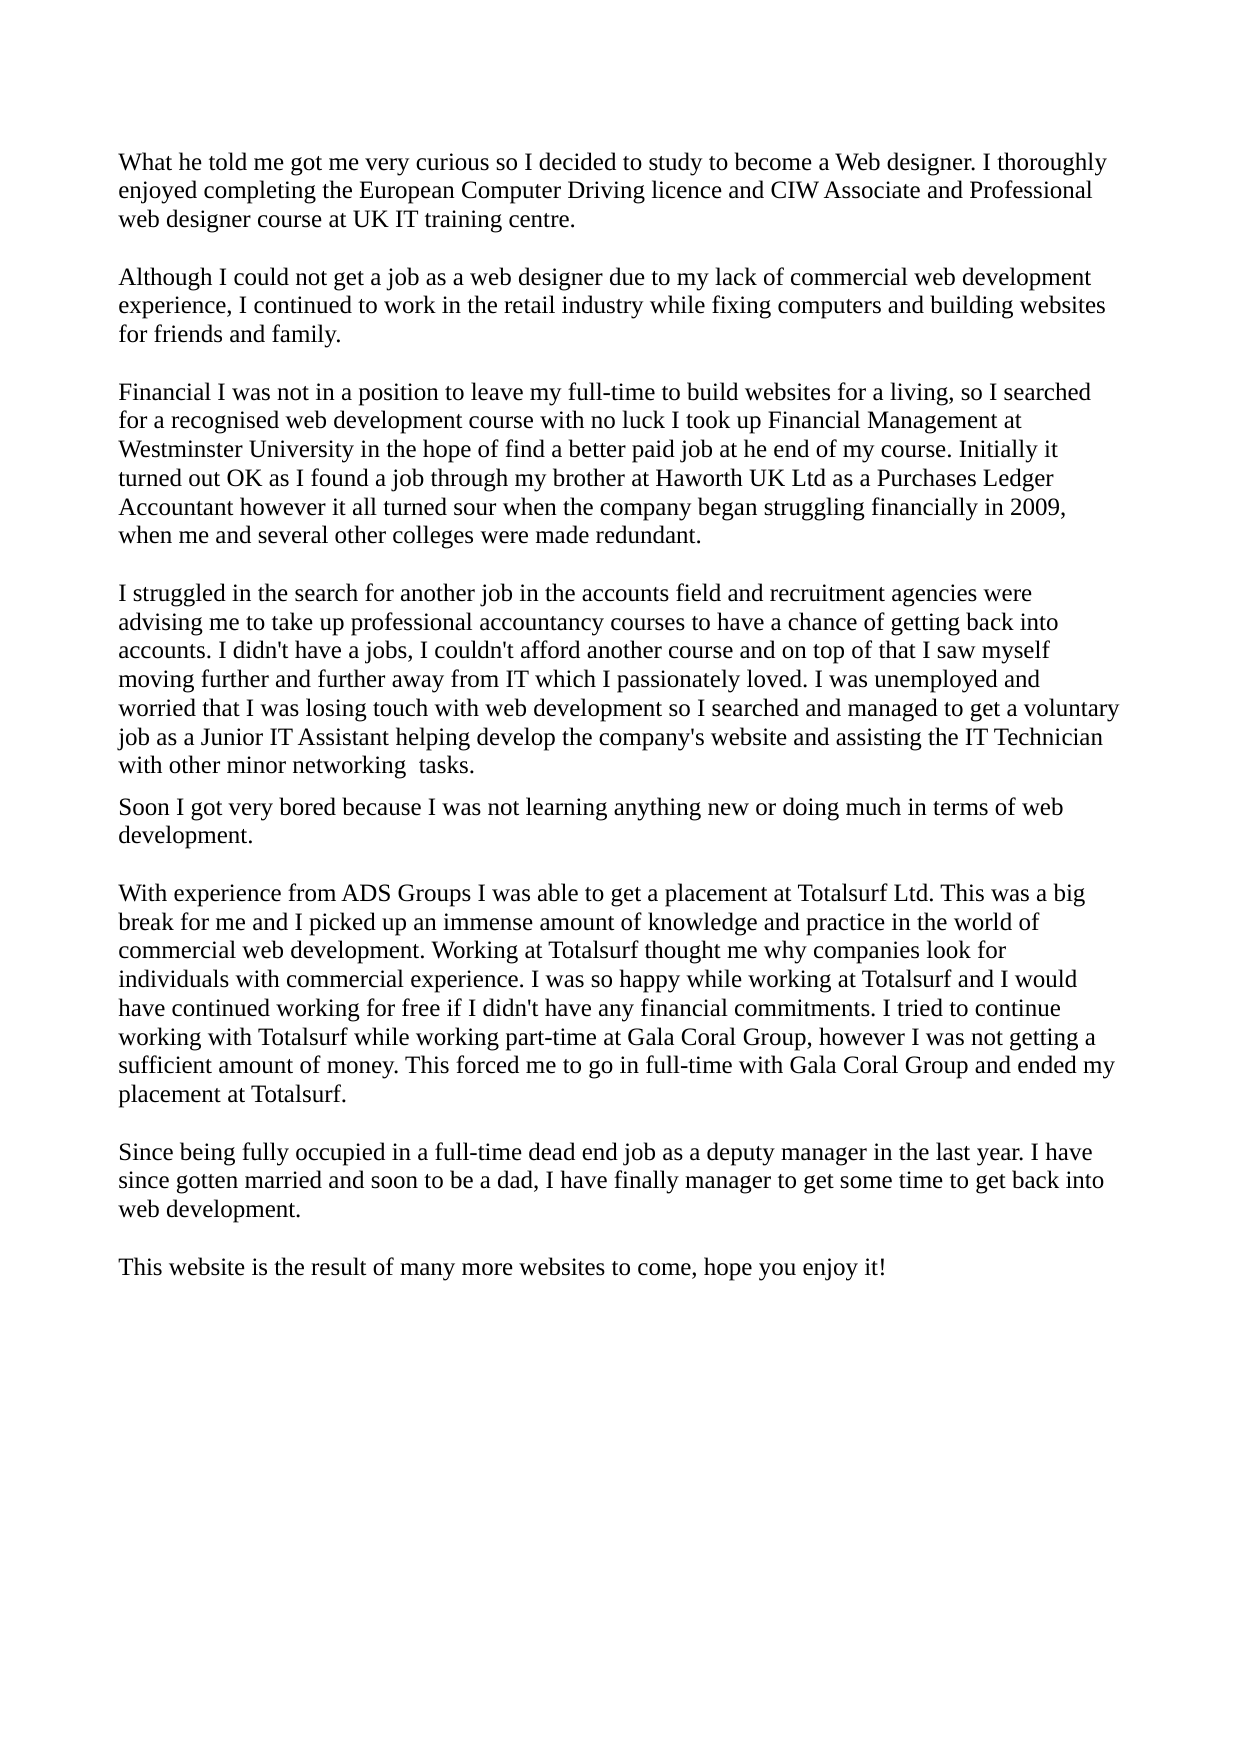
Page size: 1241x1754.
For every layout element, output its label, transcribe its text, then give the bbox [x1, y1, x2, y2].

text Soon I got very bored because I was not learning anything new or doing much in terms of web development. With experience from ADS Groups I was able to get a placement at Totalsurf Ltd. This was a big break for me and I picked up an immense amount of knowledge and practice in the world of commercial web development. Working at Totalsurf thought me why companies look for individuals with commercial experience. I was so happy while working at Totalsurf and I would have continued working for free if I didn't have any financial commitments. I tried to continue working with Totalsurf while working part-time at Gala Coral Group, however I was not getting a sufficient amount of money. This forced me to go in full-time with Gala Coral Group and ended my placement at Totalsurf. Since being fully occupied in a full-time dead end job as a deputy manager in the last year. I have since gotten married and soon to be a dad, I have finally manager to get some time to get back into web development. This website is the result of many more websites to come, hope you enjoy it! [118, 792, 1122, 1281]
text What he told me got me very curious so I decided to study to become a Web designer. I thoroughly enjoyed completing the European Computer Driving licence and CIW Associate and Professional web designer course at UK IT training centre. Although I could not get a job as a web designer due to my lack of commercial web development experience, I continued to work in the retail industry while fixing computers and building websites for friends and family. Financial I was not in a position to leave my full-time to build websites for a living, so I searched for a recognised web development course with no luck I took up Financial Management at Westminster University in the hope of find a better paid job at he end of my course. Initially it turned out OK as I found a job through my brother at Haworth UK Ltd as a Purchases Ledger Accountant however it all turned sour when the company began struggling financially in 2009, when me and several other colleges were made redundant. I struggled in the search for another job in the accounts field and recruitment agencies were advising me to take up professional accountancy courses to have a chance of getting back into accounts. I didn't have a jobs, I couldn't afford another course and on top of that I saw myself moving further and further away from IT which I passionately loved. I was unemployed and worried that I was losing touch with web development so I searched and managed to get a voluntary job as a Junior IT Assistant helping develop the company's website and assisting the IT Technician with other minor networking tasks. [118, 118, 1122, 779]
